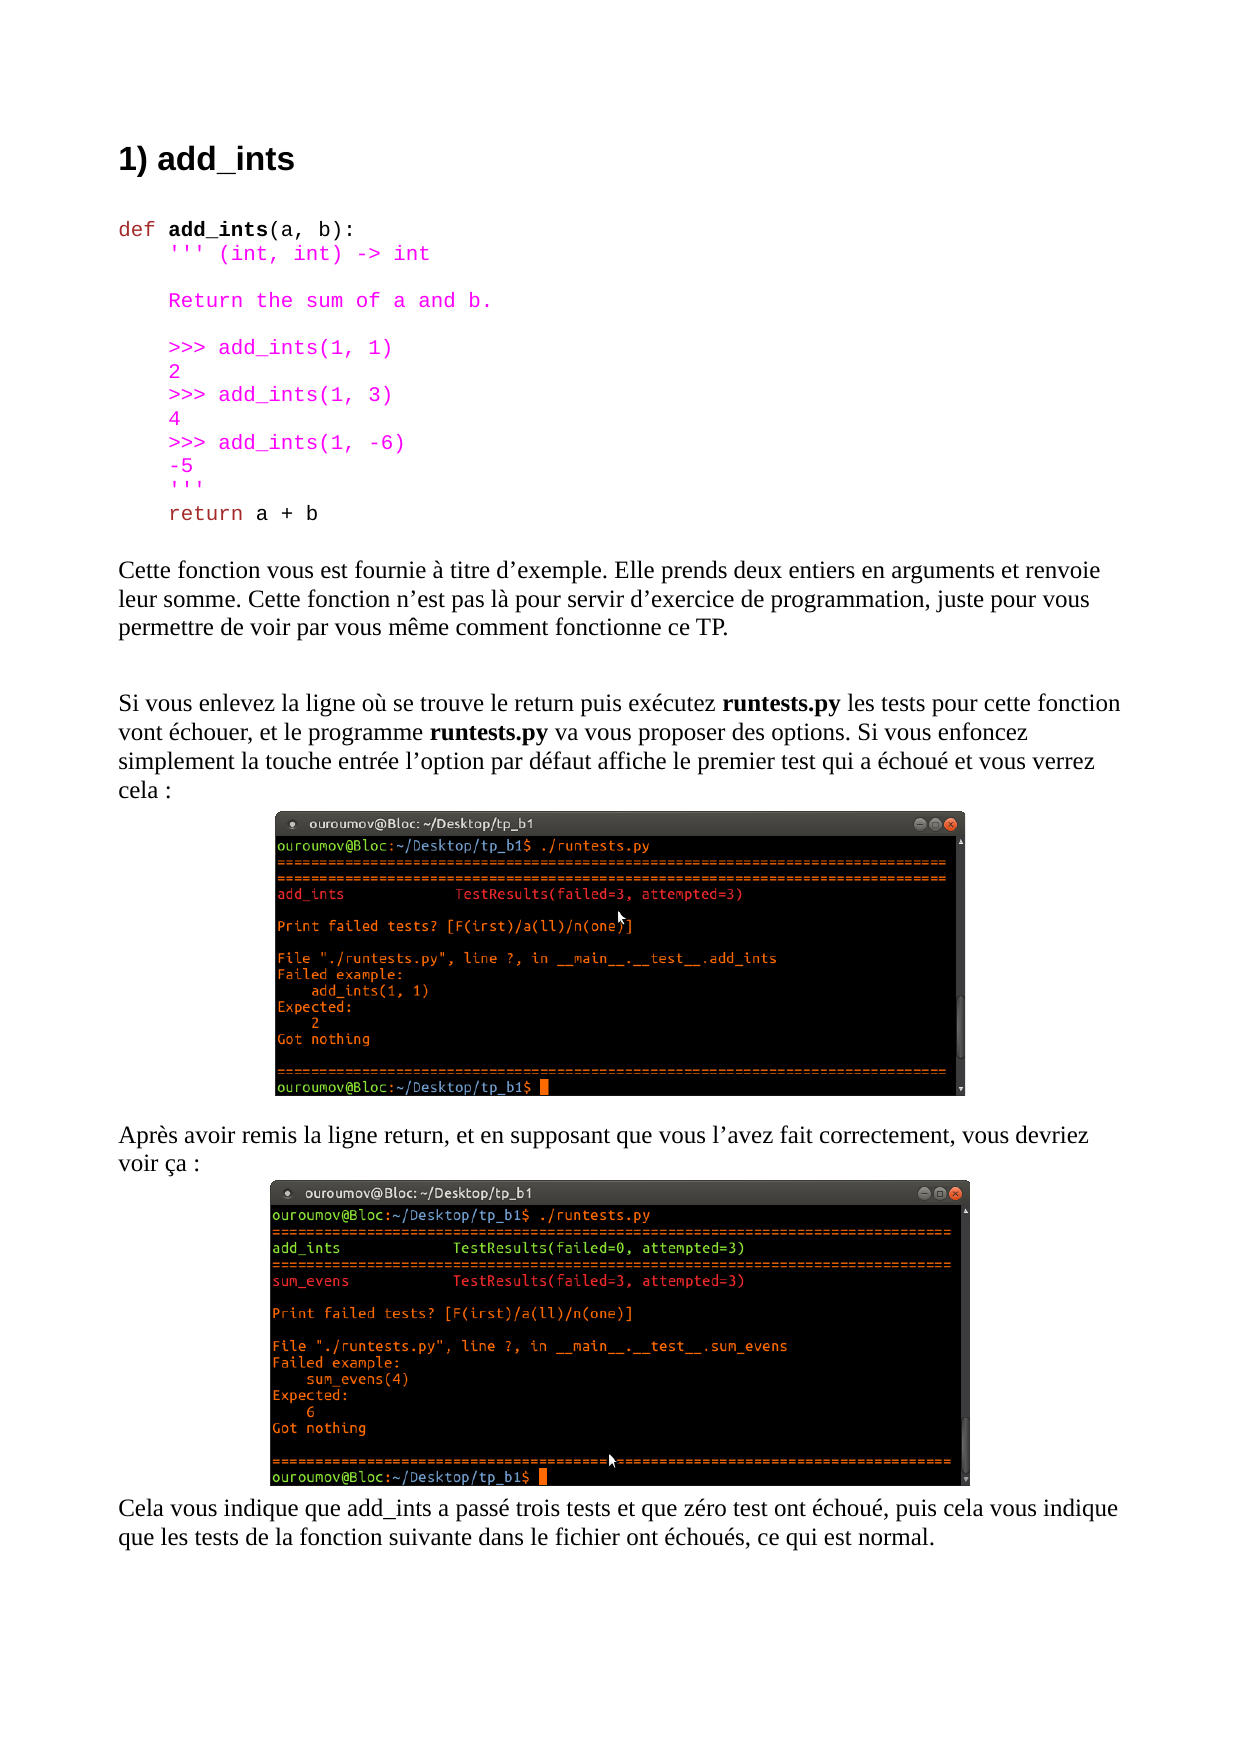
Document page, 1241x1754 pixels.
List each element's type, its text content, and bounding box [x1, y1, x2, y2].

text ''' [118, 479, 1122, 503]
text Cette fonction vous est fournie à titre d’exemple. Elle prends deux entiers en arguments et renvoie leur somme. Cette fonction n’est pas là pour servir d’exercice de programmation, juste pour vous permettre de voir par vous même comment fonctionne ce TP. [118, 555, 1122, 641]
picture [270, 1180, 970, 1486]
text 2 [118, 361, 1122, 384]
text >>> add_ints(1, 1) [118, 337, 1122, 361]
text >>> add_ints(1, -6) [118, 432, 1122, 455]
picture [275, 811, 966, 1096]
text Si vous enlevez la ligne où se trouve le return puis exécutez runtests.py les tests pour cette fonction vont échouer, et le programme runtests.py va vous proposer des options. Si vous enfoncez simplement la touche entrée l’option par défaut affiche le premier test qui a échoué et vous verrez cela : [118, 688, 1122, 803]
subtitle 1) add_ints [118, 139, 1122, 178]
text >>> add_ints(1, 3) [118, 384, 1122, 408]
text ''' (int, int) -> int [118, 242, 1122, 266]
text return a + b [118, 503, 1122, 526]
text Cela vous indique que add_ints a passé trois tests et que zéro test ont échoué, puis cela vous indique que les tests de la fonction suivante dans le fichier ont échoués, ce qui est normal. [118, 1493, 1122, 1551]
text -5 [118, 455, 1122, 479]
text def add_ints(a, b): [118, 219, 1122, 242]
text Après avoir remis la ligne return, et en supposant que vous l’avez fait correctement, vous devriez voir ça : [118, 1120, 1122, 1177]
text Return the sum of a and b. [118, 290, 1122, 313]
text 4 [118, 408, 1122, 432]
